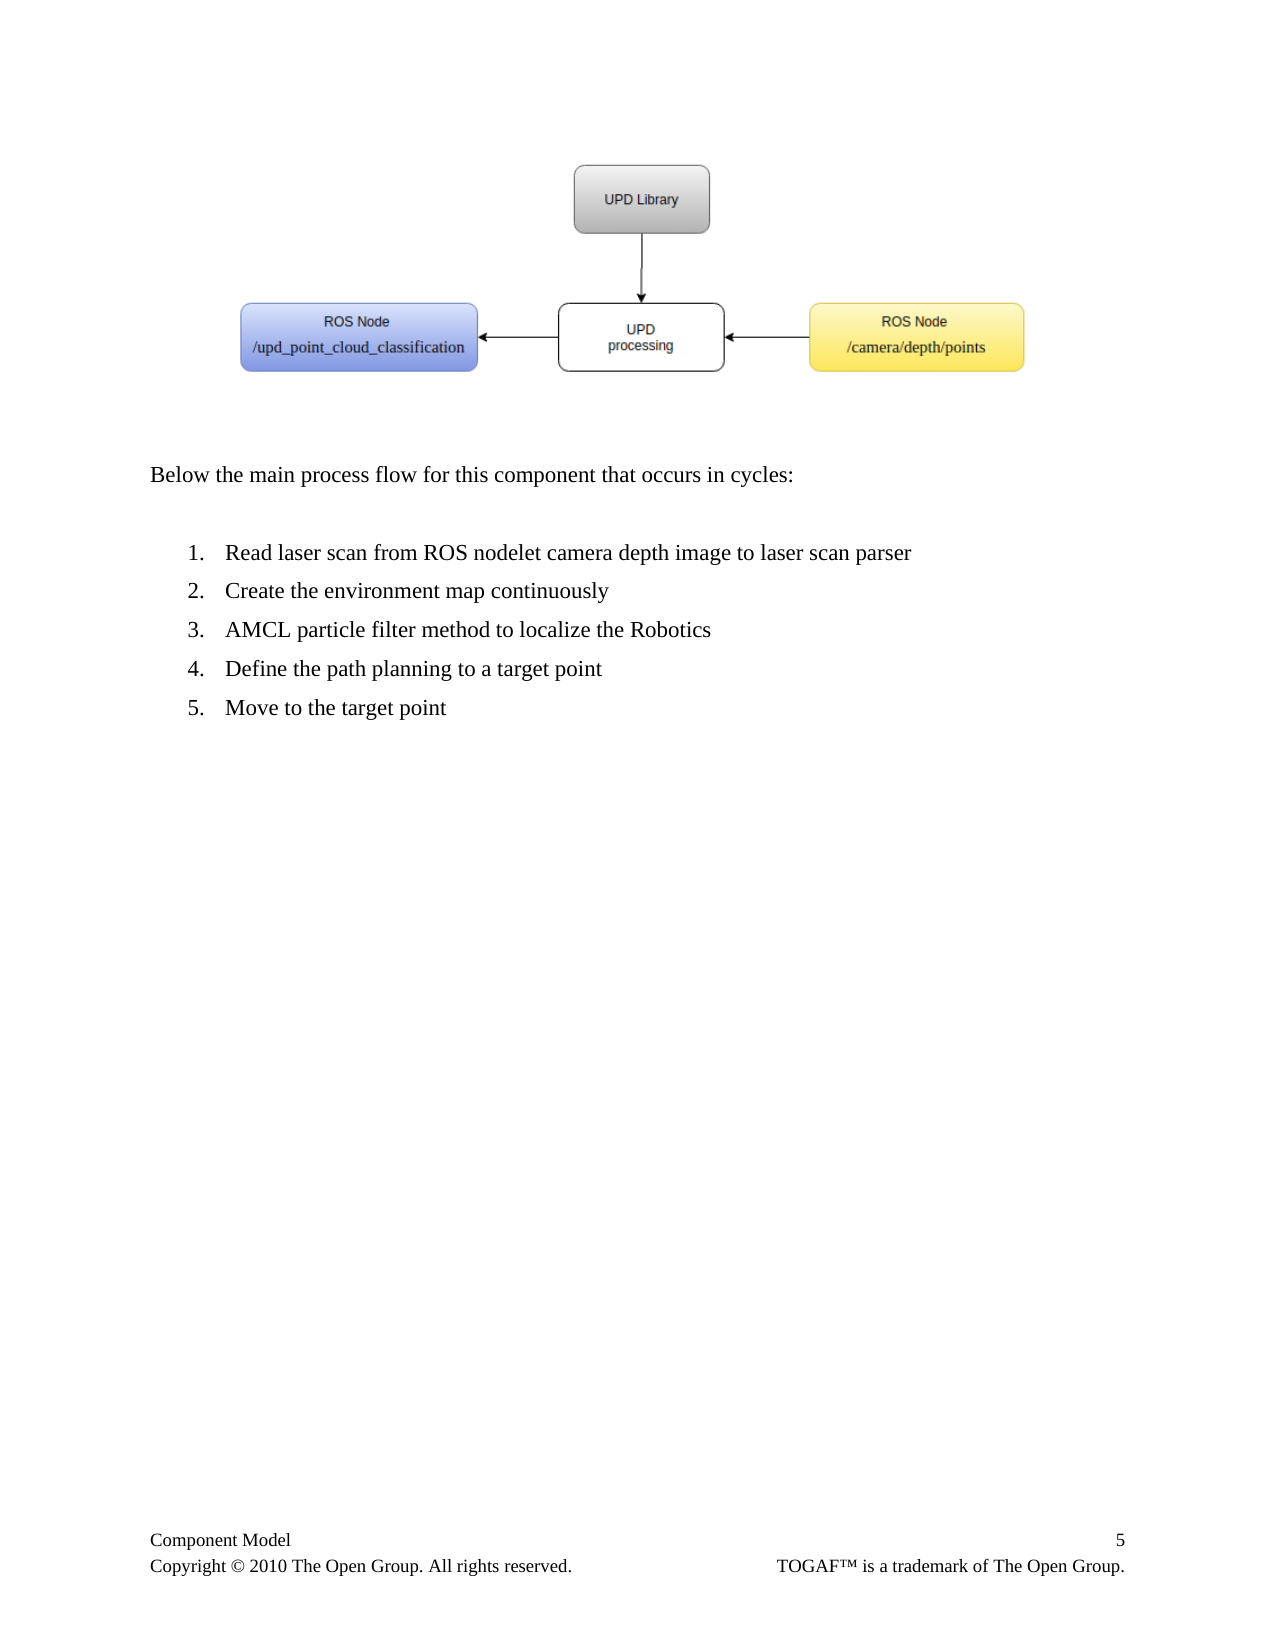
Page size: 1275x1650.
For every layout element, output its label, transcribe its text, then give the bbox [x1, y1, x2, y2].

list Define the path planning to a target point [187, 655, 1125, 681]
list AMCL particle filter method to localize the Robotics [187, 616, 1125, 643]
text Below the main process flow for this component that occurs in cycles: [150, 461, 1125, 487]
list Create the environment map continuously [187, 577, 1125, 604]
list Move to the target point [187, 694, 1125, 720]
list Read laser scan from ROS nodelet camera depth image to laser scan parser [187, 538, 1125, 565]
picture [219, 150, 1056, 434]
